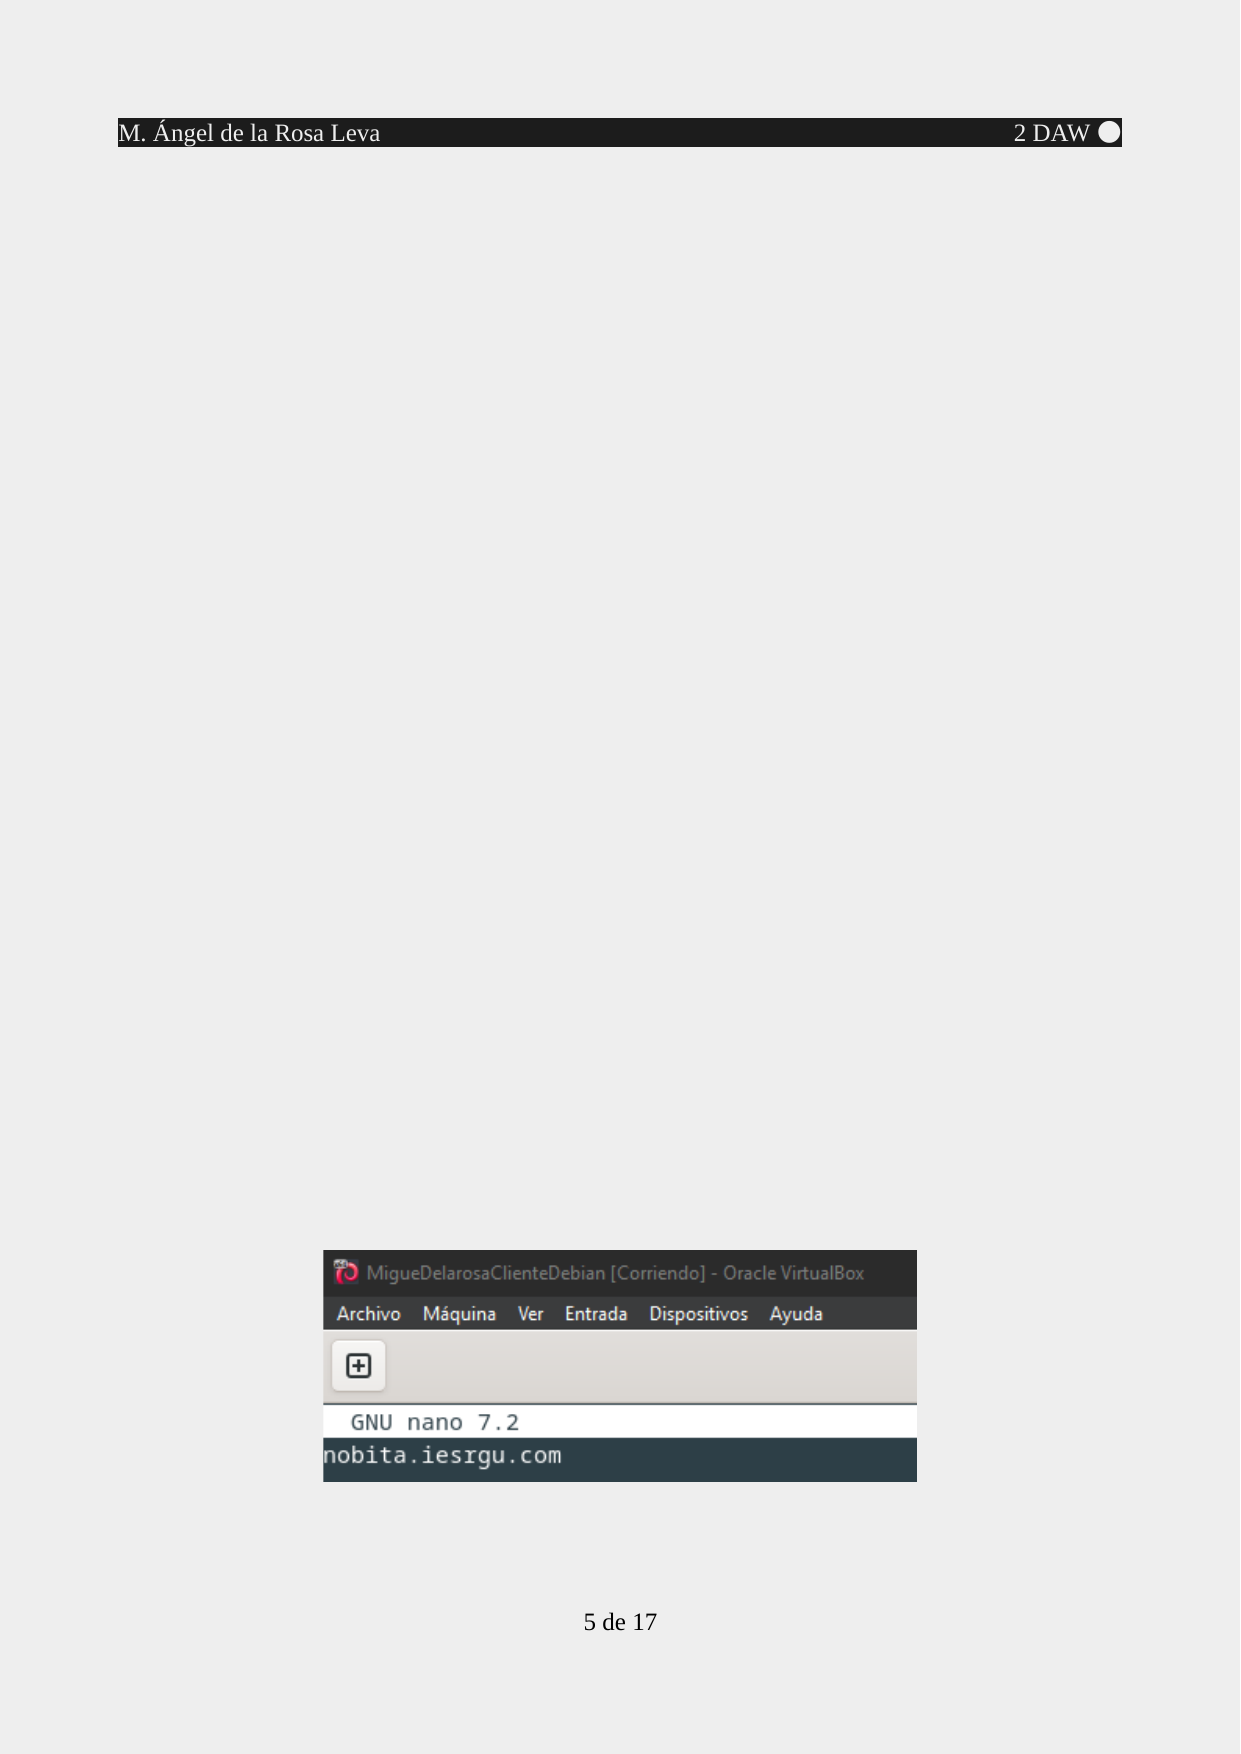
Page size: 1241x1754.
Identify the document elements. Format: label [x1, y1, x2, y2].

picture [323, 1250, 917, 1482]
